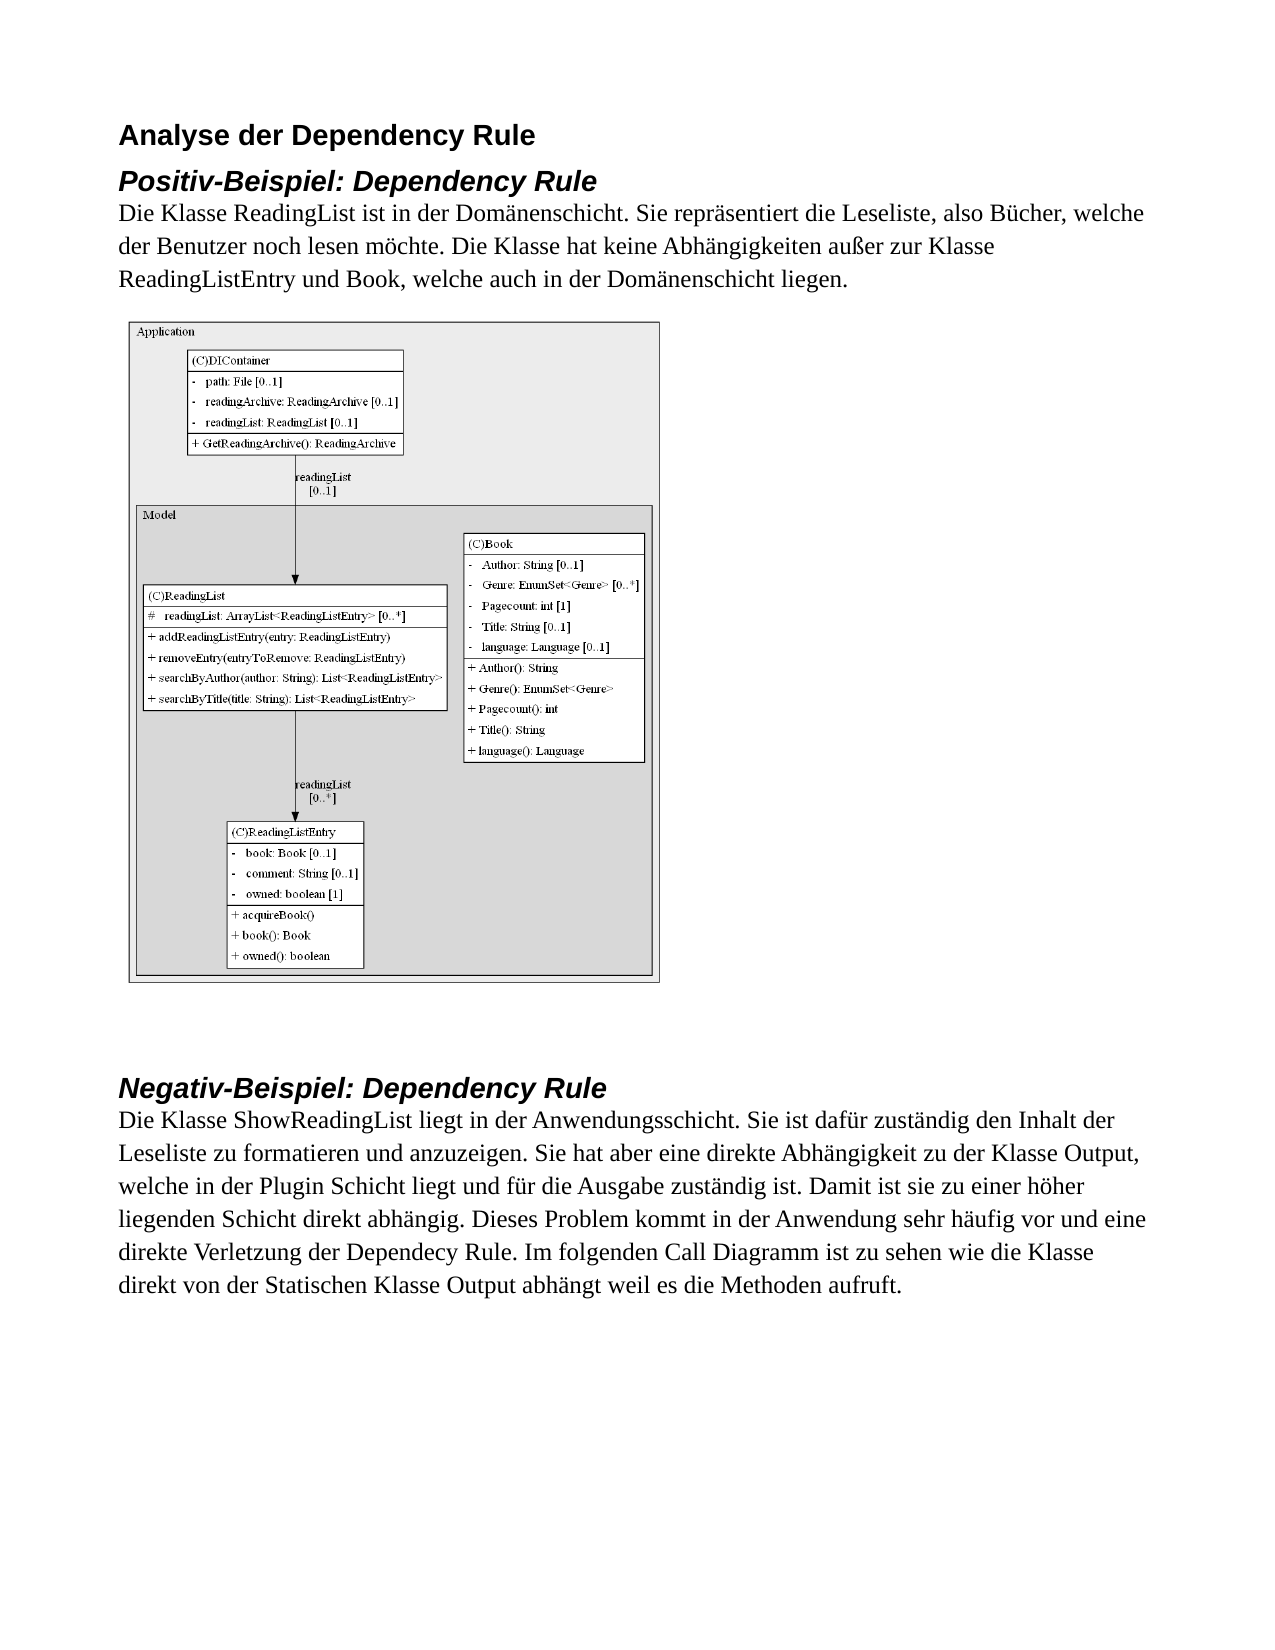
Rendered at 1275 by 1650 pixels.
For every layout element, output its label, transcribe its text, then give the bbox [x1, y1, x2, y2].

subtitle Analyse der Dependency Rule [118, 118, 1157, 152]
text Die Klasse ShowReadingList liegt in der Anwendungsschicht. Sie ist dafür zuständig den Inhalt der Leseliste zu formatieren und anzuzeigen. Sie hat aber eine direkte Abhängigkeit zu der Klasse Output, welche in der Plugin Schicht liegt und für die Ausgabe zuständig ist. Damit ist sie zu einer höher liegenden Schicht direkt abhängig. Dieses Problem kommt in der Anwendung sehr häufig vor und eine direkte Verletzung der Dependecy Rule. Im folgenden Call Diagramm ist zu sehen wie die Klasse direkt von der Statischen Klasse Output abhängt weil es die Methoden aufruft. [118, 1105, 1157, 1299]
subtitle Positiv-Beispiel: Dependency Rule [118, 164, 1157, 198]
picture [118, 311, 670, 993]
subtitle Negativ-Beispiel: Dependency Rule [118, 1071, 1157, 1105]
text Die Klasse ReadingList ist in der Domänenschicht. Sie repräsentiert die Leseliste, also Bücher, welche der Benutzer noch lesen möchte. Die Klasse hat keine Abhängigkeiten außer zur Klasse ReadingListEntry und Book, welche auch in der Domänenschicht liegen. [118, 198, 1157, 292]
